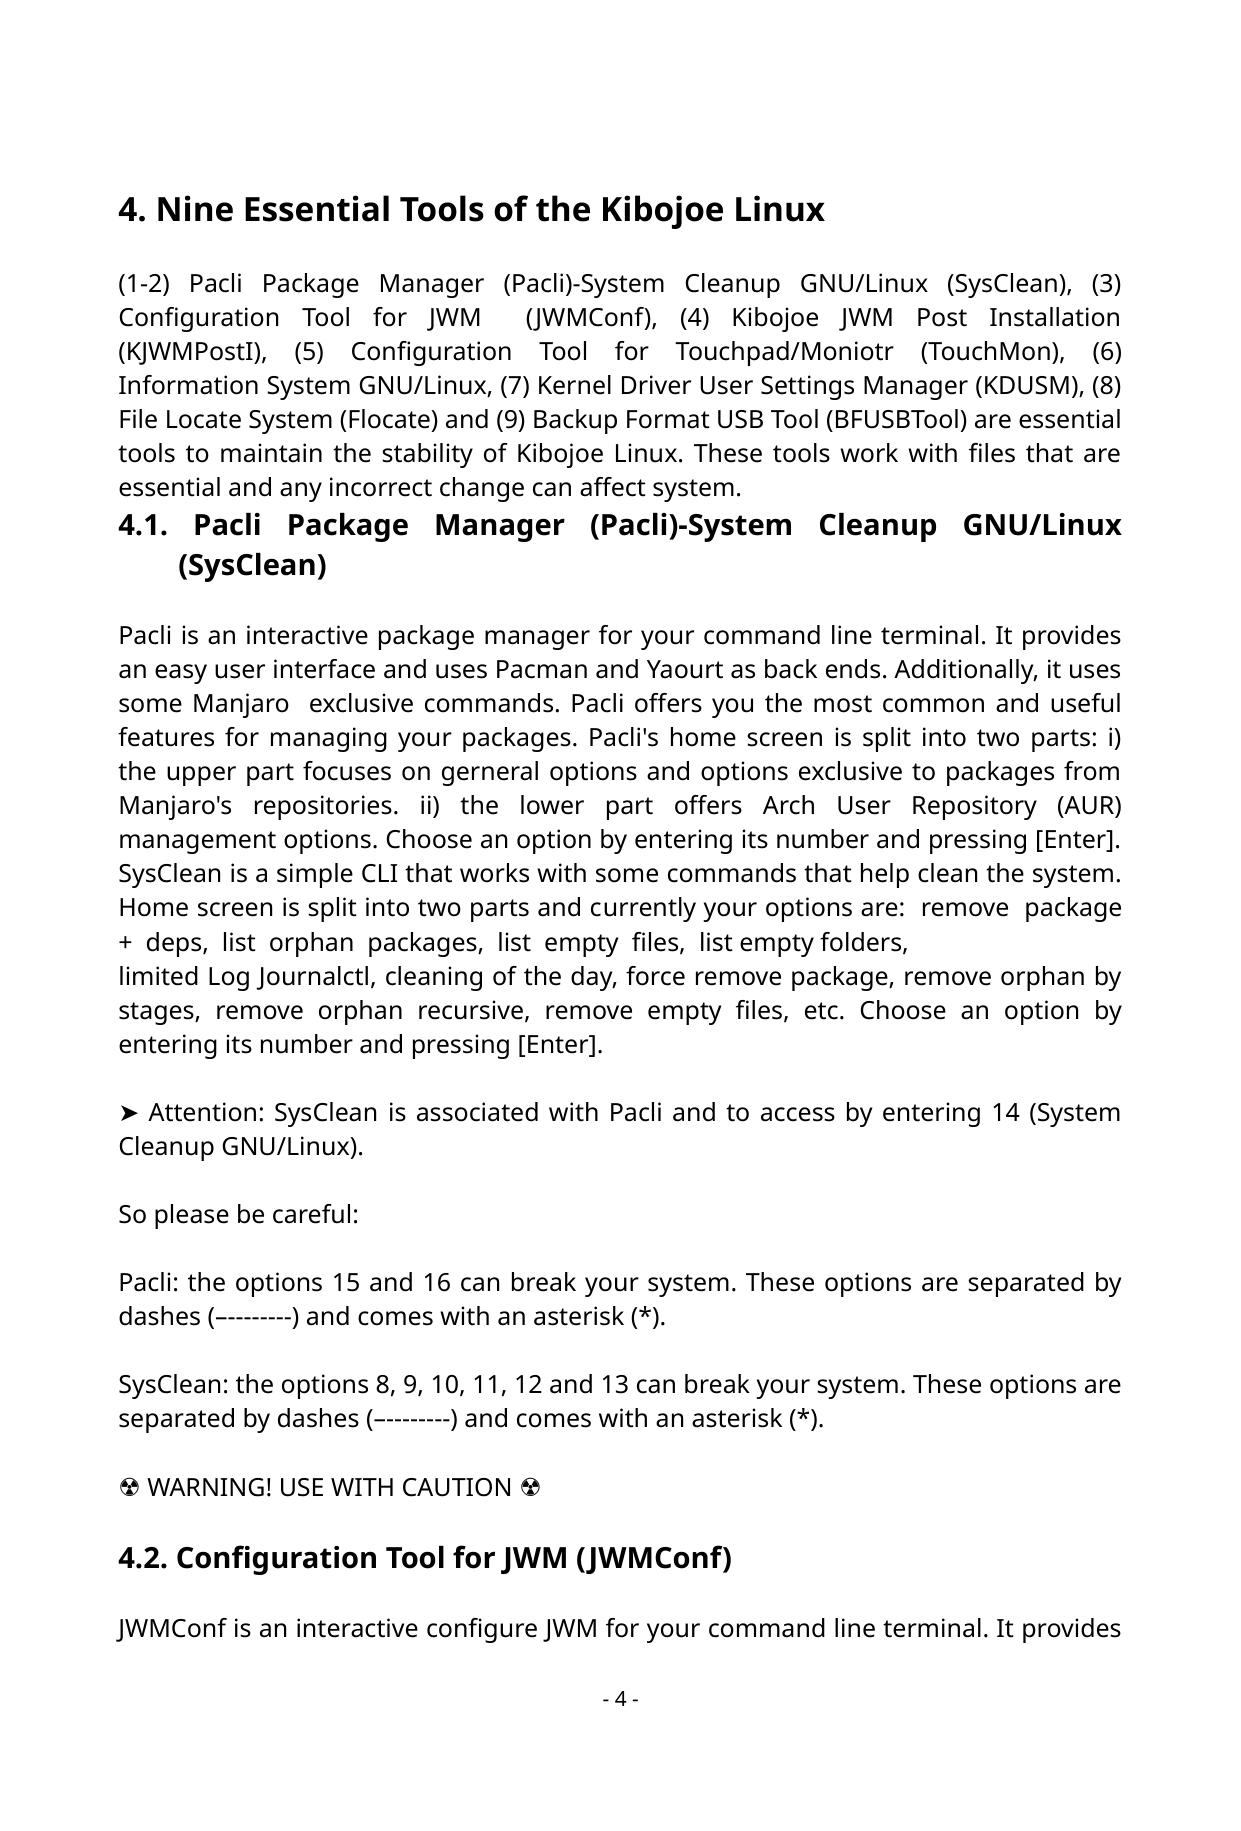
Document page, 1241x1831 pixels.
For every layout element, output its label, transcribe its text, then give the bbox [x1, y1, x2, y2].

subtitle 4.2. Configuration Tool for JWM (JWMConf) [118, 1537, 1123, 1577]
text (1-2) Pacli Package Manager (Pacli)-System Cleanup GNU/Linux (SysClean), (3) Configuration Tool for JWM (JWMConf), (4) Kibojoe JWM Post Installation (KJWMPostI), (5) Configuration Tool for Touchpad/Moniotr (TouchMon), (6) Information System GNU/Linux, (7) Kernel Driver User Settings Manager (KDUSM), (8) File Locate System (Flocate) and (9) Backup Format USB Tool (BFUSBTool) are essential tools to maintain the stability of Kibojoe Linux. These tools work with files that are essential and any incorrect change can affect system. [118, 266, 1123, 504]
text ☢ WARNING! USE WITH CAUTION ☢ [118, 1469, 1123, 1503]
text So please be careful: [118, 1197, 1123, 1231]
text ➤ Attention: SysClean is associated with Pacli and to access by entering 14 (System Cleanup GNU/Linux). [118, 1094, 1123, 1163]
subtitle 4.1. Pacli Package Manager (Pacli)-System Cleanup GNU/Linux (SysClean) [118, 504, 1123, 583]
text limited Log Journalctl, cleaning of the day, force remove package, remove orphan by stages, remove orphan recursive, remove empty files, etc. Choose an option by entering its number and pressing [Enter]. [118, 958, 1123, 1060]
text JWMConf is an interactive configure JWM for your command line terminal. It provides [118, 1611, 1123, 1645]
text SysClean: the options 8, 9, 10, 11, 12 and 13 can break your system. These options are separated by dashes (–--------) and comes with an asterisk (*). [118, 1367, 1123, 1435]
text Pacli is an interactive package manager for your command line terminal. It provides an easy user interface and uses Pacman and Yaourt as back ends. Additionally, it uses some Manjaro exclusive commands. Pacli offers you the most common and useful features for managing your packages. Pacli's home screen is split into two parts: i) the upper part focuses on gerneral options and options exclusive to packages from Manjaro's repositories. ii) the lower part offers Arch User Repository (AUR) management options. Choose an option by entering its number and pressing [Enter]. SysClean is a simple CLI that works with some commands that help clean the system. Home screen is split into two parts and currently your options are: remove package + deps, list orphan packages, list empty files, list empty folders, [118, 618, 1123, 958]
subtitle 4. Nine Essential Tools of the Kibojoe Linux [118, 186, 1123, 232]
text Pacli: the options 15 and 16 can break your system. These options are separated by dashes (–--------) and comes with an asterisk (*). [118, 1265, 1123, 1333]
